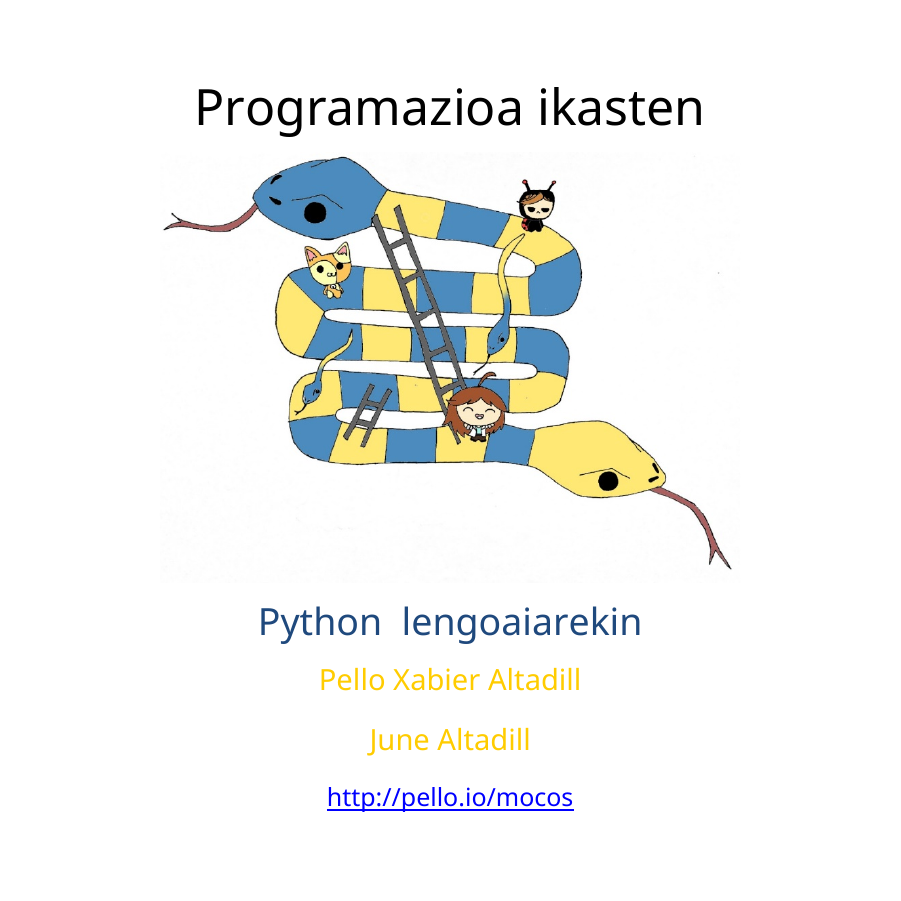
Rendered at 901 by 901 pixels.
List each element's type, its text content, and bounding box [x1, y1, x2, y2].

text Programazioa ikasten [89, 72, 811, 140]
text June Altadill [89, 719, 811, 759]
picture [159, 152, 741, 583]
text Python lengoaiarekin [89, 595, 811, 646]
text http://pello.io/mocos [89, 780, 811, 814]
text Pello Xabier Altadill [89, 659, 811, 699]
